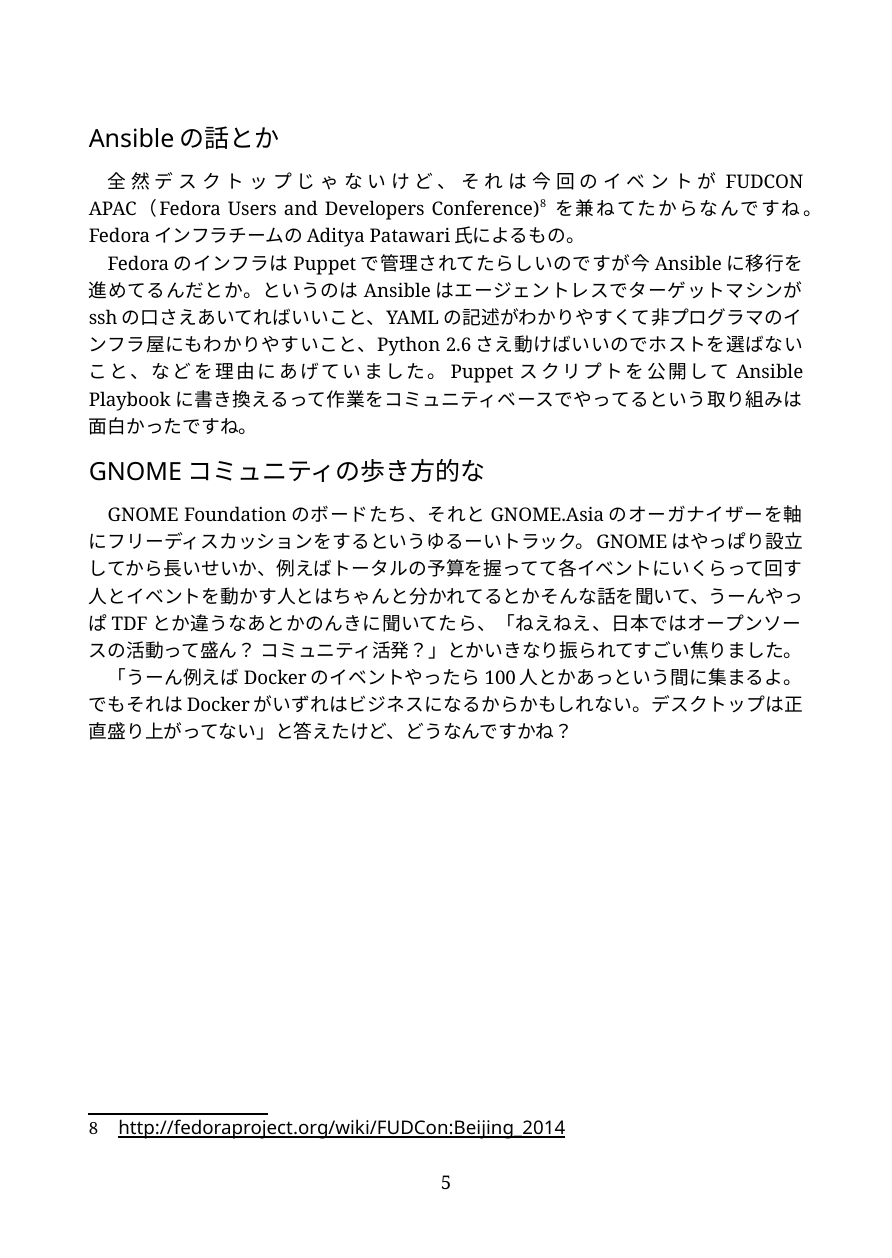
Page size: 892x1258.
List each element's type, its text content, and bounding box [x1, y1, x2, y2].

text http://fedoraproject.org/wiki/FUDCon:Beijing_2014 [88, 1114, 803, 1140]
subtitle Ansibleの話とか [88, 118, 803, 154]
text GNOME Foundationのボードたち、それとGNOME.Asiaのオーガナイザーを軸にフリーディスカッションをするというゆるーいトラック。GNOMEはやっぱり設立してから長いせいか、例えばトータルの予算を握ってて各イベントにいくらって回す人とイベントを動かす人とはちゃんと分かれてるとかそんな話を聞いて、うーんやっぱTDFとか違うなあとかのんきに聞いてたら、「ねえねえ、日本ではオープンソースの活動って盛ん？ コミュニティ活発？」とかいきなり振られてすごい焦りました。 [88, 500, 803, 663]
text 「うーん例えばDockerのイベントやったら100人とかあっという間に集まるよ。でもそれはDockerがいずれはビジネスになるからかもしれない。デスクトップは正直盛り上がってない」と答えたけど、どうなんですかね？ [88, 663, 803, 744]
text FedoraのインフラはPuppetで管理されてたらしいのですが今Ansibleに移行を進めてるんだとか。というのはAnsibleはエージェントレスでターゲットマシンがsshの口さえあいてればいいこと、YAMLの記述がわかりやすくて非プログラマのインフラ屋にもわかりやすいこと、Python 2.6さえ動けばいいのでホストを選ばないこと、などを理由にあげていました。Puppetスクリプトを公開してAnsible Playbookに書き換えるって作業をコミュニティベースでやってるという取り組みは面白かったですね。 [88, 248, 803, 439]
subtitle GNOMEコミュニティの歩き方的な [88, 451, 803, 487]
text 全然デスクトップじゃないけど、それは今回のイベントがFUDCON APAC（Fedora Users and Developers Conference) を兼ねてたからなんですね。FedoraインフラチームのAditya Patawari氏によるもの。 [88, 167, 803, 248]
